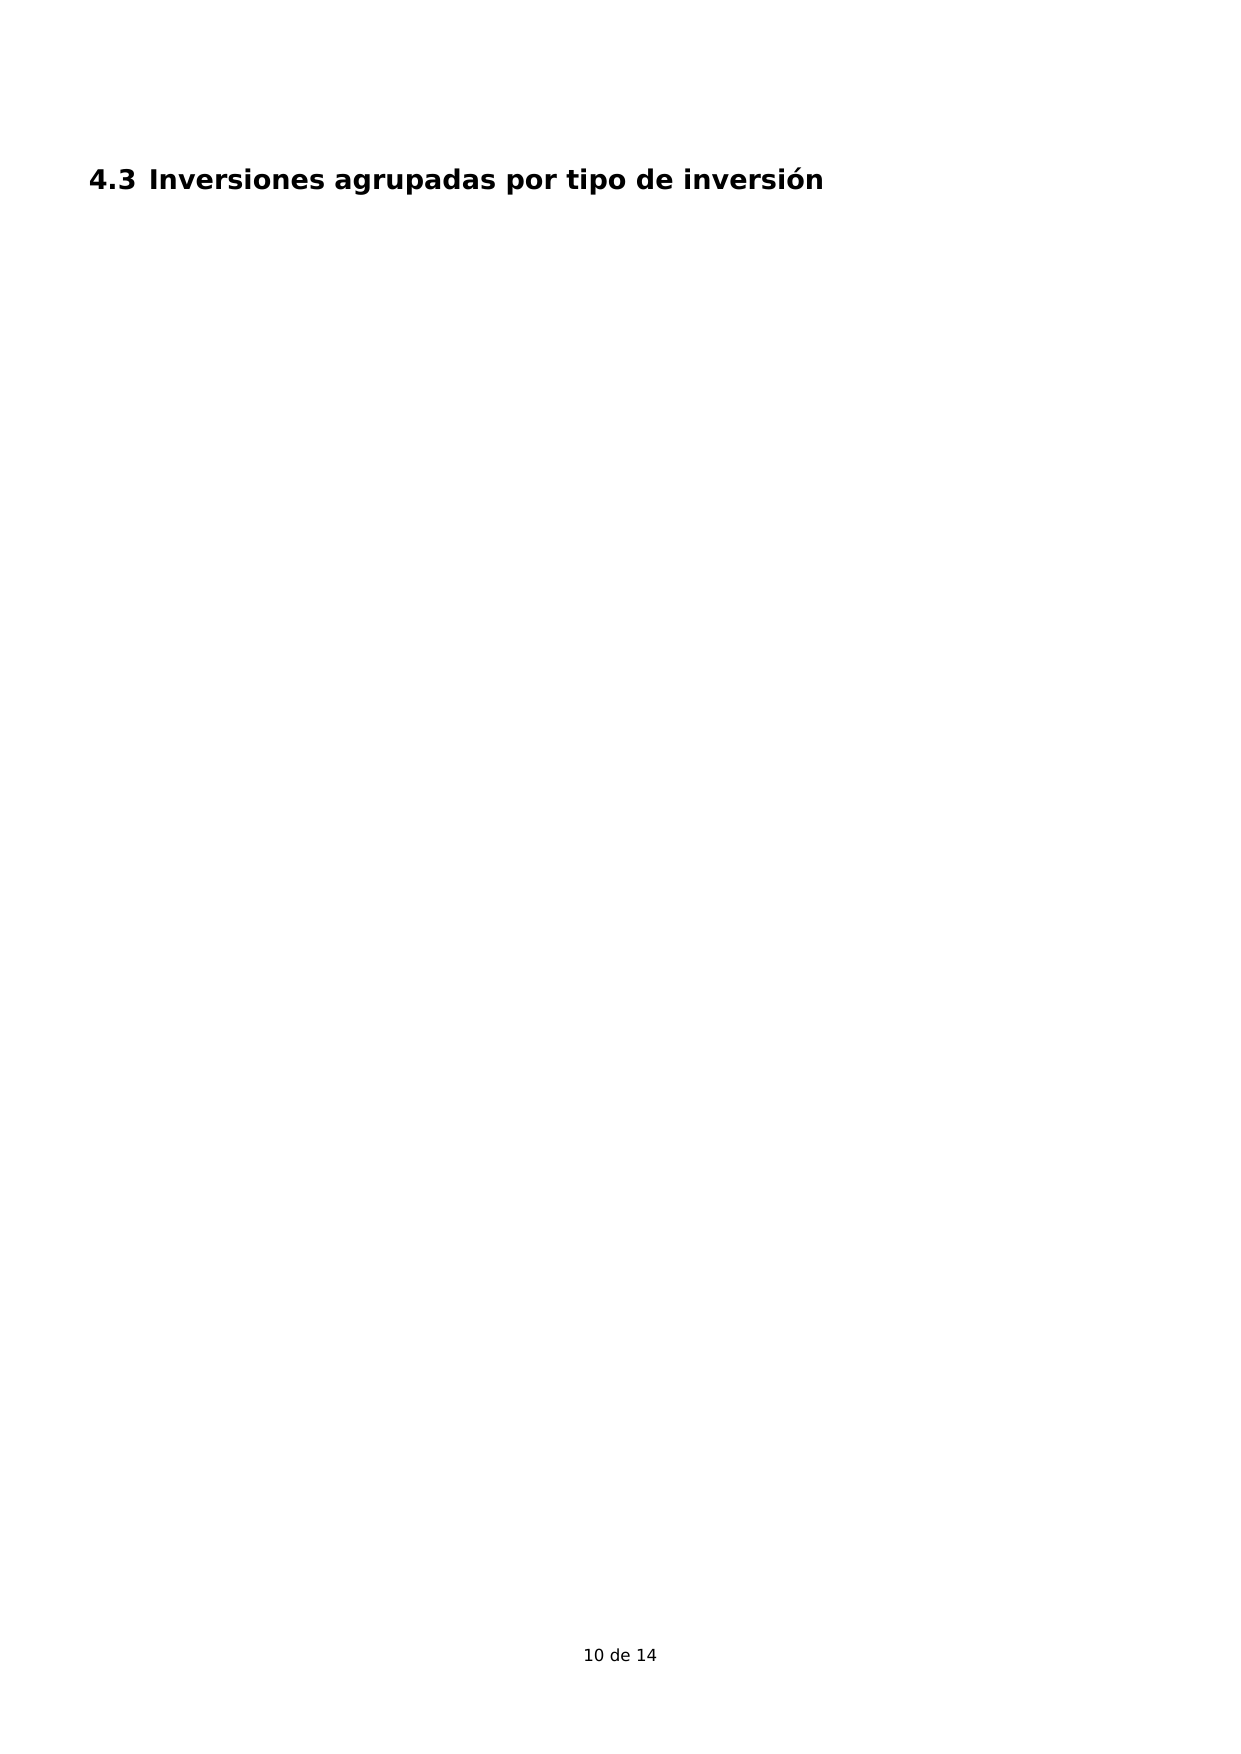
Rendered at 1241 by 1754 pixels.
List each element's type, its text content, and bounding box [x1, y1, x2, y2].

subtitle Inversiones agrupadas por tipo de inversión [88, 164, 1152, 196]
